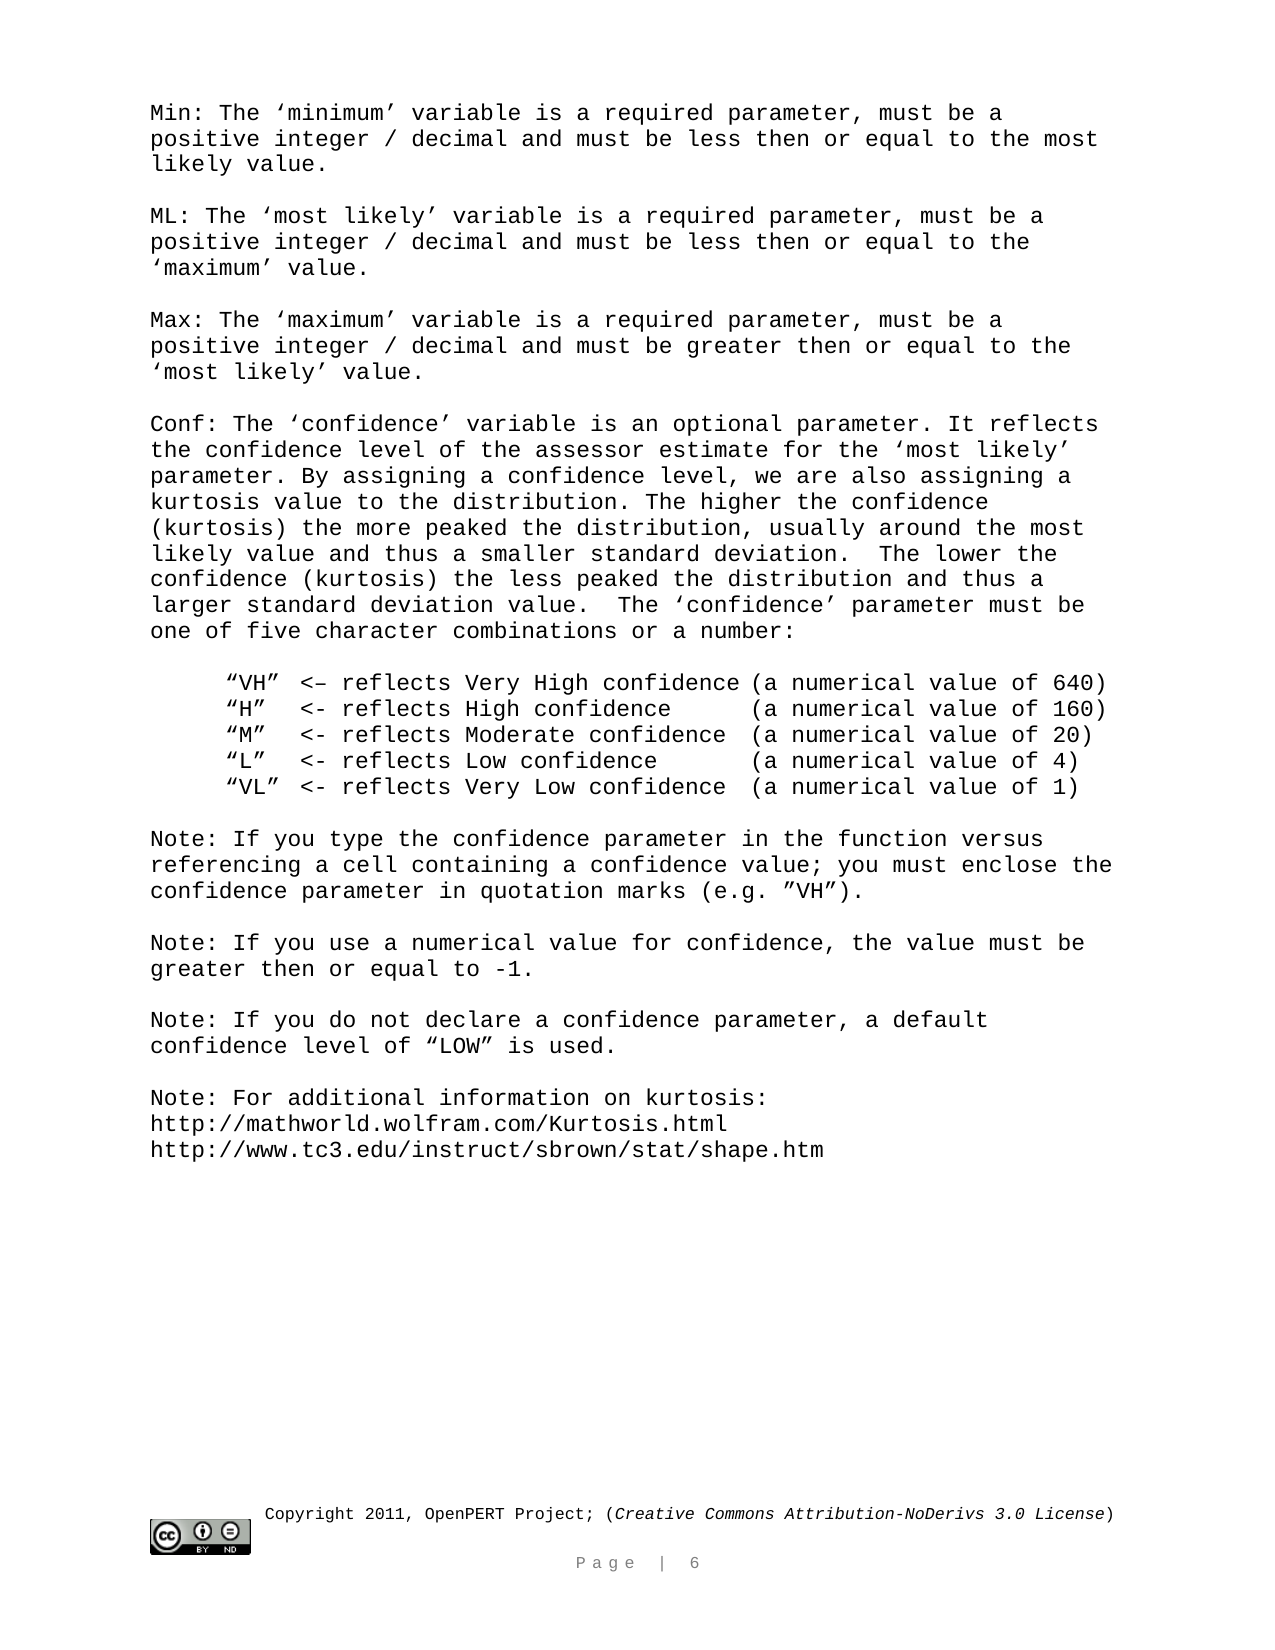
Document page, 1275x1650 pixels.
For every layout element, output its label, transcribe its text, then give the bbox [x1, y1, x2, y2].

text Min: The ‘minimum’ variable is a required parameter, must be a positive integer / decimal and must be less then or equal to the most likely value. [150, 101, 1125, 179]
text Max: The ‘maximum’ variable is a required parameter, must be a positive integer / decimal and must be greater then or equal to the ‘most likely’ value. [150, 308, 1125, 386]
text “M” <- reflects Moderate confidence (a numerical value of 20) [150, 723, 1125, 749]
text Note: If you do not declare a confidence parameter, a default confidence level of “LOW” is used. [150, 1009, 1125, 1061]
text “H” <- reflects High confidence (a numerical value of 160) [150, 697, 1125, 723]
text “VL” <- reflects Very Low confidence (a numerical value of 1) [150, 775, 1125, 801]
text Conf: The ‘confidence’ variable is an optional parameter. It reflects the confidence level of the assessor estimate for the ‘most likely’ parameter. By assigning a confidence level, we are also assigning a kurtosis value to the distribution. The higher the confidence (kurtosis) the more peaked the distribution, usually around the most likely value and thus a smaller standard deviation. The lower the confidence (kurtosis) the less peaked the distribution and thus a larger standard deviation value. The ‘confidence’ parameter must be one of five character combinations or a number: [150, 412, 1125, 646]
text ML: The ‘most likely’ variable is a required parameter, must be a positive integer / decimal and must be less then or equal to the ‘maximum’ value. [150, 205, 1125, 282]
text Note: If you type the confidence parameter in the function versus referencing a cell containing a confidence value; you must enclose the confidence parameter in quotation marks (e.g. ”VH”). [150, 827, 1125, 905]
text Note: If you use a numerical value for confidence, the value must be greater then or equal to -1. [150, 931, 1125, 983]
text http://mathworld.wolfram.com/Kurtosis.html [150, 1112, 1125, 1138]
text “VH” <– reflects Very High confidence (a numerical value of 640) [150, 672, 1125, 697]
text Note: For additional information on kurtosis: [150, 1087, 1125, 1112]
text http://www.tc3.edu/instruct/sbrown/stat/shape.htm [150, 1138, 1125, 1164]
text “L” <- reflects Low confidence (a numerical value of 4) [150, 749, 1125, 775]
